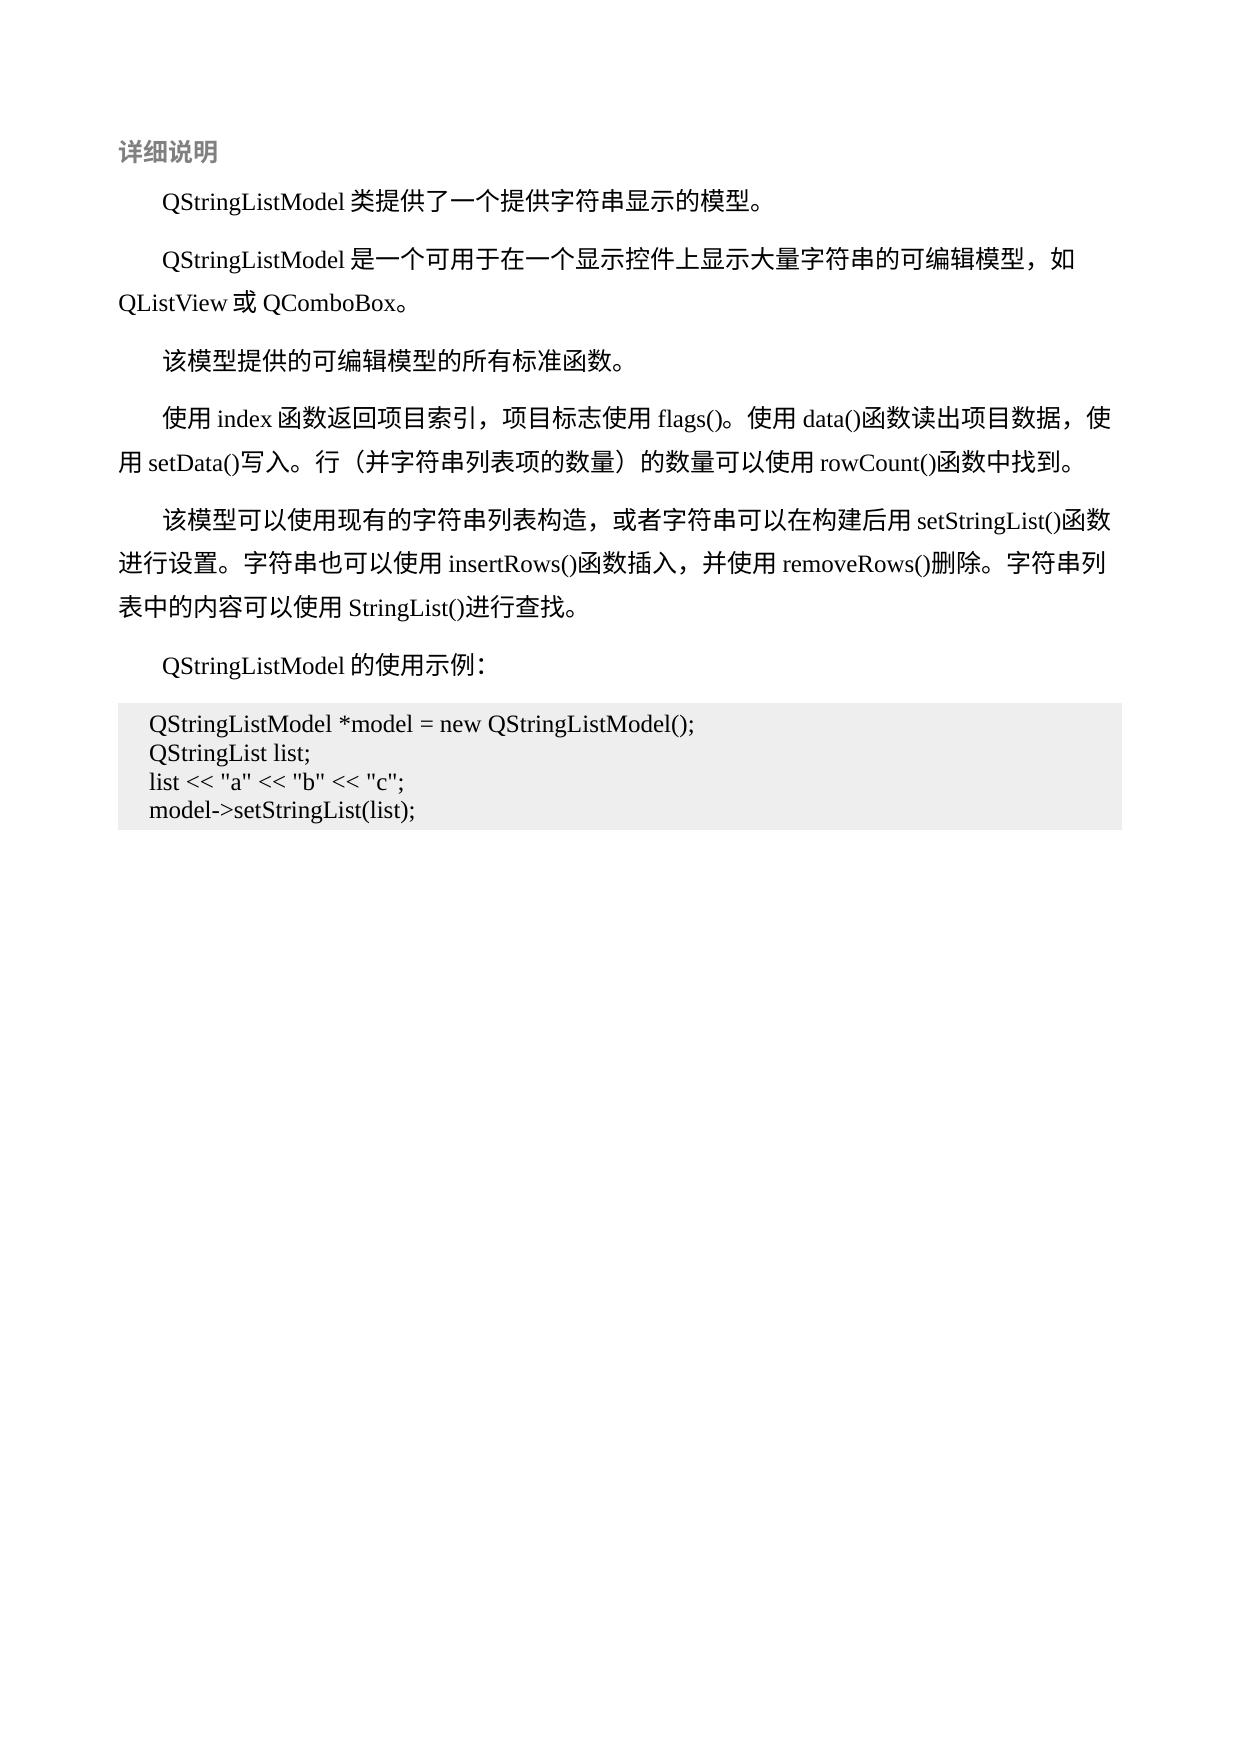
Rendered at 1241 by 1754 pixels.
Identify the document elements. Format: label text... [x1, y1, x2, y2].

text QStringListModel是一个可用于在一个显示控件上显示大量字符串的可编辑模型，如QListView或QComboBox。 [118, 239, 1122, 319]
text 该模型可以使用现有的字符串列表构造，或者字符串可以在构建后用setStringList()函数进行设置。字符串也可以使用insertRows()函数插入，并使用removeRows()删除。字符串列表中的内容可以使用StringList()进行查找。 [118, 500, 1122, 623]
text 该模型提供的可编辑模型的所有标准函数。 [118, 341, 1122, 377]
subtitle 详细说明 [118, 133, 1122, 169]
text QStringListModel类提供了一个提供字符串显示的模型。 [118, 181, 1122, 218]
table_header QStringListModel *model = new QStringListModel(); QStringList list; list << "a" << "b" << "c"; model->setStringList(list); [118, 703, 1122, 830]
text QStringListModel的使用示例： [118, 645, 1122, 682]
text 使用index函数返回项目索引，项目标志使用flags()。使用data()函数读出项目数据，使用setData()写入。行（并字符串列表项的数量）的数量可以使用rowCount()函数中找到。 [118, 399, 1122, 479]
